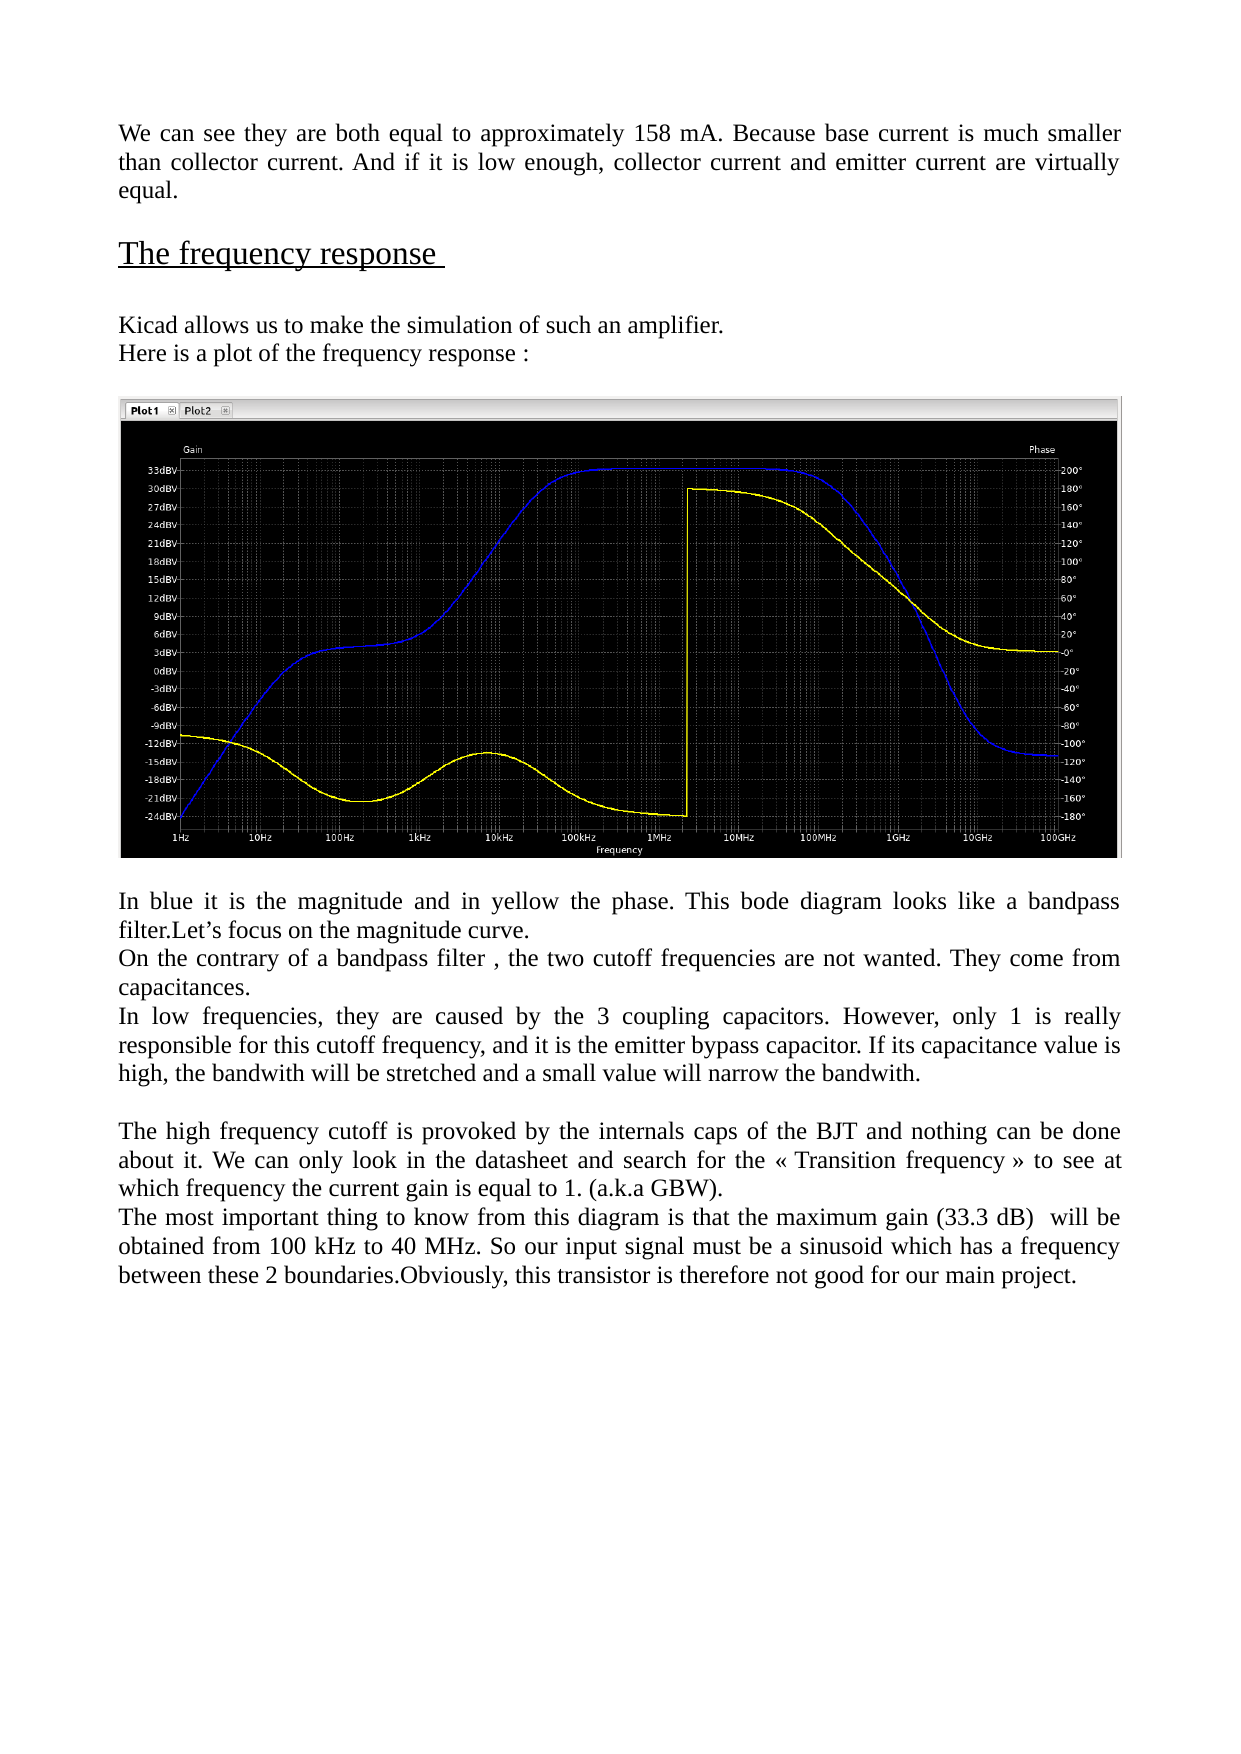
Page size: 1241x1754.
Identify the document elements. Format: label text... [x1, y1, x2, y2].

text On the contrary of a bandpass filter , the two cutoff frequencies are not wanted. They come from capacitances. [118, 943, 1122, 1001]
text In blue it is the magnitude and in yellow the phase. This bode diagram looks like a bandpass filter.Let’s focus on the magnitude curve. [118, 886, 1122, 943]
text The high frequency cutoff is provoked by the internals caps of the BJT and nothing can be done about it. We can only look in the datasheet and search for the « Transition frequency » to see at which frequency the current gain is equal to 1. (a.k.a GBW). [118, 1116, 1122, 1202]
text In low frequencies, they are caused by the 3 coupling capacitors. However, only 1 is really responsible for this cutoff frequency, and it is the emitter bypass capacitor. If its capacitance value is high, the bandwith will be stretched and a small value will narrow the bandwith. [118, 1001, 1122, 1087]
text Here is a plot of the frequency response : [118, 338, 1122, 367]
text Kicad allows us to make the simulation of such an amplifier. [118, 310, 1122, 338]
text The most important thing to know from this diagram is that the maximum gain (33.3 dB) will be obtained from 100 kHz to 40 MHz. So our input signal must be a sinusoid which has a frequency between these 2 boundaries.Obviously, this transistor is therefore not good for our main project. [118, 1202, 1122, 1288]
text We can see they are both equal to approximately 158 mA. Because base current is much smaller than collector current. And if it is low enough, collector current and emitter current are virtually equal. [118, 118, 1122, 204]
picture [118, 396, 1123, 858]
text The frequency response [118, 233, 1122, 271]
